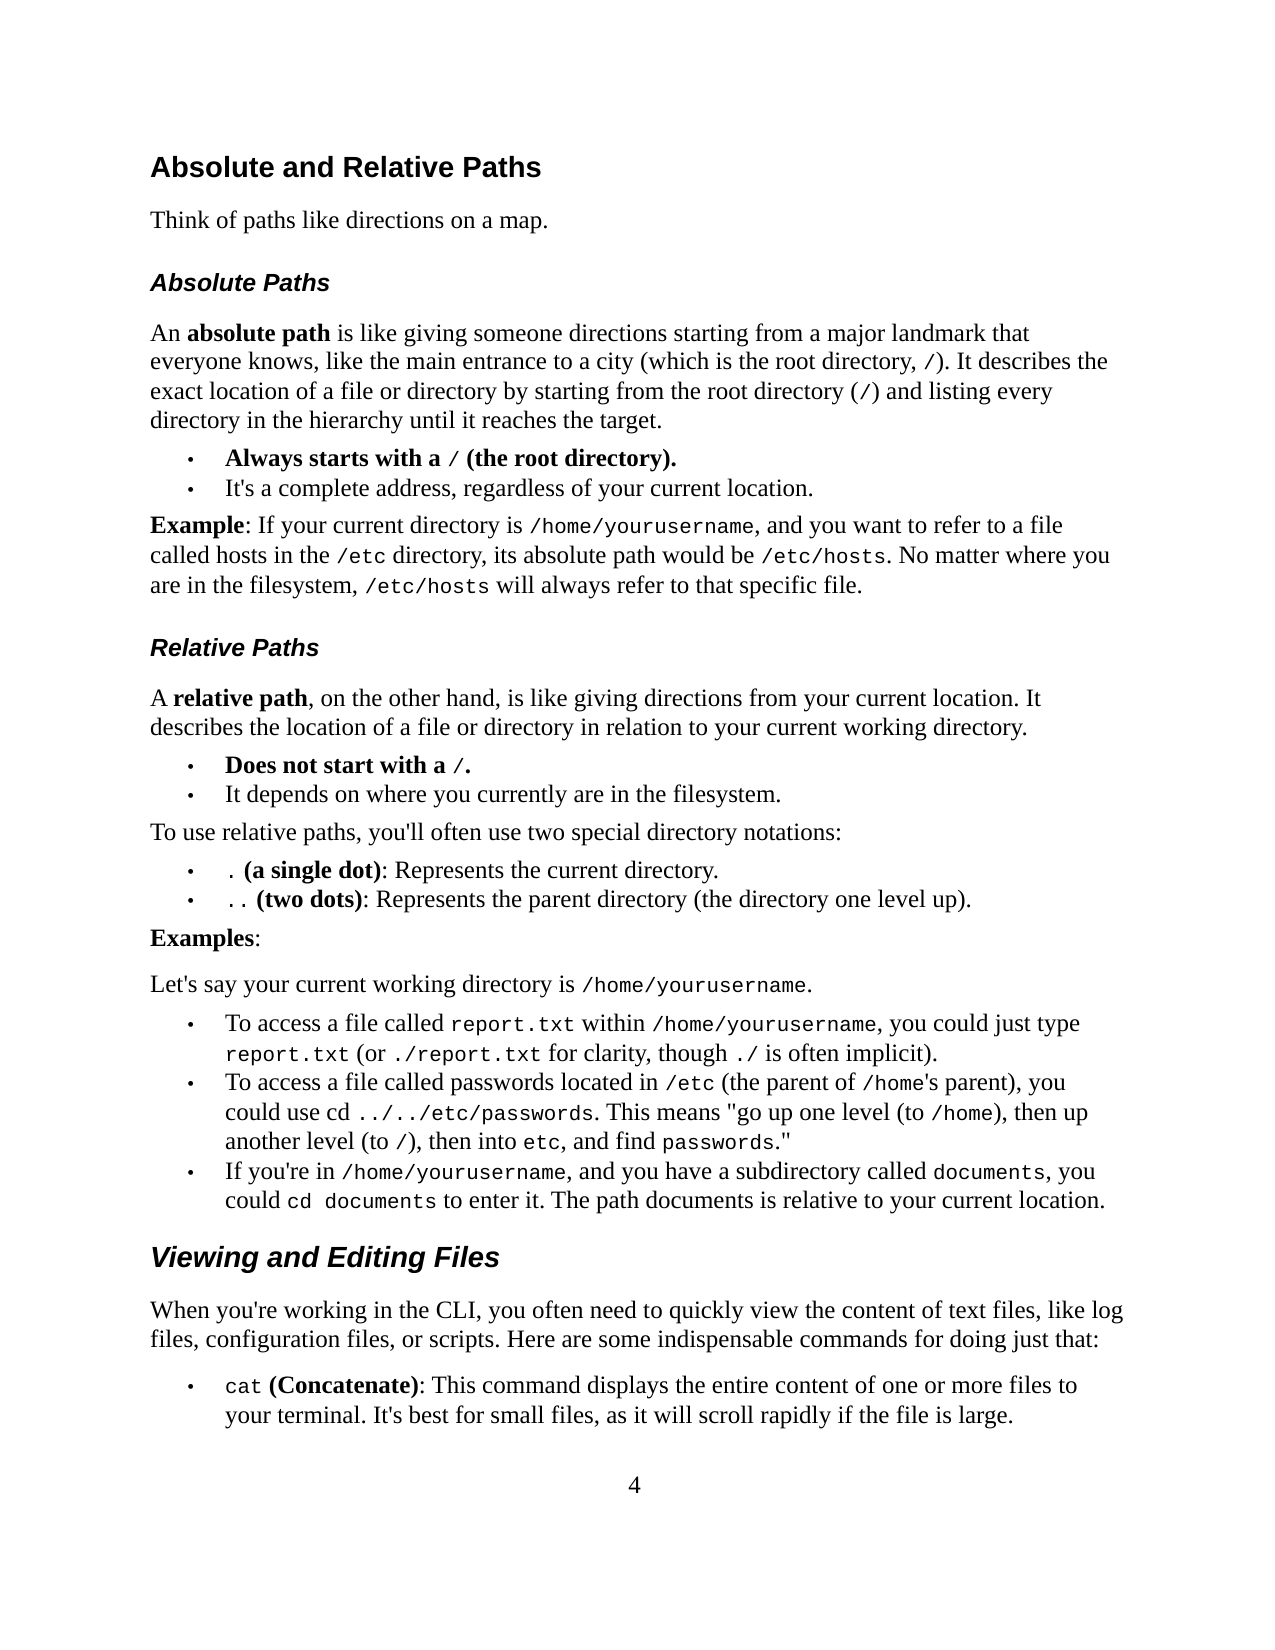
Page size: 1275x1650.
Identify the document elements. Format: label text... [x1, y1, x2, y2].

subtitle Relative Paths [150, 633, 1125, 662]
text Example: If your current directory is /home/yourusername, and you want to refer to a file called hosts in the /etc directory, its absolute path would be /etc/hosts. No matter where you are in the filesystem, /etc/hosts will always refer to that specific file. [150, 511, 1125, 599]
text When you're working in the CLI, you often need to quickly view the content of text files, like log files, configuration files, or scripts. Here are some indispensable commands for doing just that: [150, 1295, 1125, 1353]
subtitle Absolute Paths [150, 268, 1125, 296]
text To use relative paths, you'll often use two special directory notations: [150, 817, 1125, 846]
list . (a single dot): Represents the current directory. [187, 855, 1125, 884]
list To access a file called passwords located in /etc (the parent of /home's parent), you could use cd ../../etc/passwords. This means "go up one level (to /home), then up another level (to /), then into etc, and find passwords." [187, 1067, 1125, 1156]
list If you're in /home/yourusername, and you have a subdirectory called documents, you could cd documents to enter it. The path documents is relative to your current location. [187, 1156, 1125, 1215]
text Let's say your current working directory is /home/yourusername. [150, 969, 1125, 999]
text A relative path, on the other hand, is like giving directions from your current location. It describes the location of a file or directory in relation to your current working directory. [150, 683, 1125, 741]
text Think of paths like directions on a map. [150, 205, 1125, 234]
text An absolute path is like giving someone directions starting from a major landmark that everyone knows, like the main entrance to a city (which is the root directory, /). It describes the exact location of a file or directory by starting from the root directory (/) and listing every directory in the hierarchy until it reaches the target. [150, 318, 1125, 434]
list Always starts with a / (the root directory). [187, 443, 1125, 473]
list Does not start with a /. [187, 750, 1125, 779]
list It depends on where you currently are in the filesystem. [187, 779, 1125, 808]
list cat (Concatenate): This command displays the entire content of one or more files to your terminal. It's best for small files, as it will scroll rapidly if the file is large. [187, 1371, 1125, 1429]
subtitle Viewing and Editing Files [150, 1240, 1125, 1274]
list .. (two dots): Represents the parent directory (the directory one level up). [187, 884, 1125, 914]
list To access a file called report.txt within /home/yourusername, you could just type report.txt (or ./report.txt for clarity, though ./ is often implicit). [187, 1008, 1125, 1067]
text Examples: [150, 923, 1125, 952]
list It's a complete address, regardless of your current location. [187, 473, 1125, 502]
subtitle Absolute and Relative Paths [150, 150, 1125, 183]
